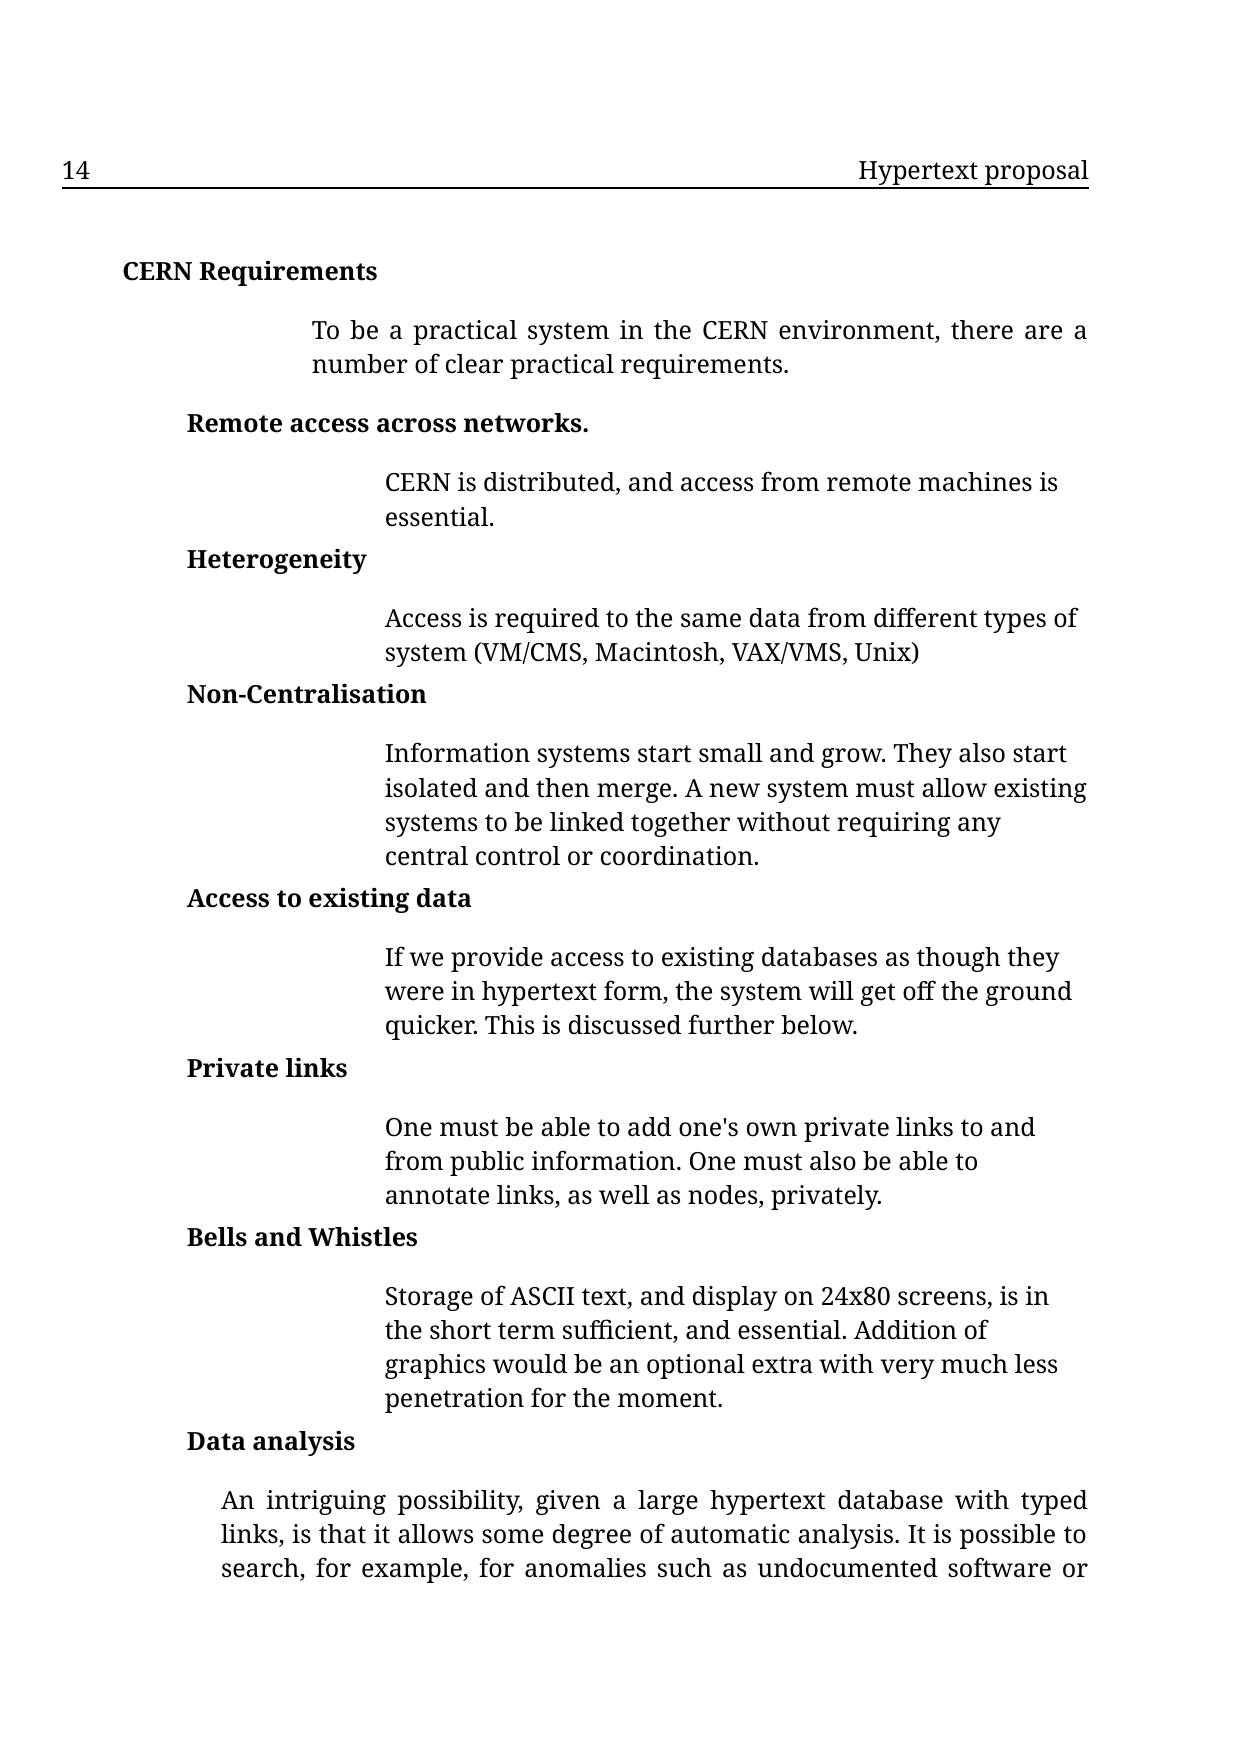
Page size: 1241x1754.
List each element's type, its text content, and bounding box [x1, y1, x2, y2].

text Heterogeneity [187, 542, 1089, 576]
text Access to existing data [187, 881, 1089, 915]
text CERN Requirements [122, 254, 1089, 288]
text Private links [187, 1050, 1089, 1084]
text If we provide access to existing databases as though they were in hypertext form, the system will get off the ground quicker. This is discussed further below. [326, 940, 1089, 1042]
text Storage of ASCII text, and display on 24x80 screens, is in the short term sufficient, and essential. Addition of graphics would be an optional extra with very much less penetration for the moment. [326, 1279, 1089, 1415]
text Information systems start small and grow. They also start isolated and then merge. A new system must allow existing systems to be linked together without requiring any central control or coordination. [326, 736, 1089, 872]
text Non-Centralisation [187, 677, 1089, 711]
text Data analysis [187, 1423, 1089, 1458]
text An intriguing possibility, given a large hypertext database with typed links, is that it allows some degree of automatic analysis. It is possible to search, for example, for anomalies such as undocumented software or [221, 1483, 1089, 1585]
text Remote access across networks. [187, 406, 1089, 440]
text Access is required to the same data from different types of system (VM/CMS, Macintosh, VAX/VMS, Unix) [326, 601, 1089, 669]
text CERN is distributed, and access from remote machines is essential. [326, 465, 1089, 533]
text Bells and Whistles [187, 1220, 1089, 1254]
text To be a practical system in the CERN environment, there are a number of clear practical requirements. [312, 313, 1089, 381]
text One must be able to add one's own private links to and from public information. One must also be able to annotate links, as well as nodes, privately. [326, 1109, 1089, 1212]
